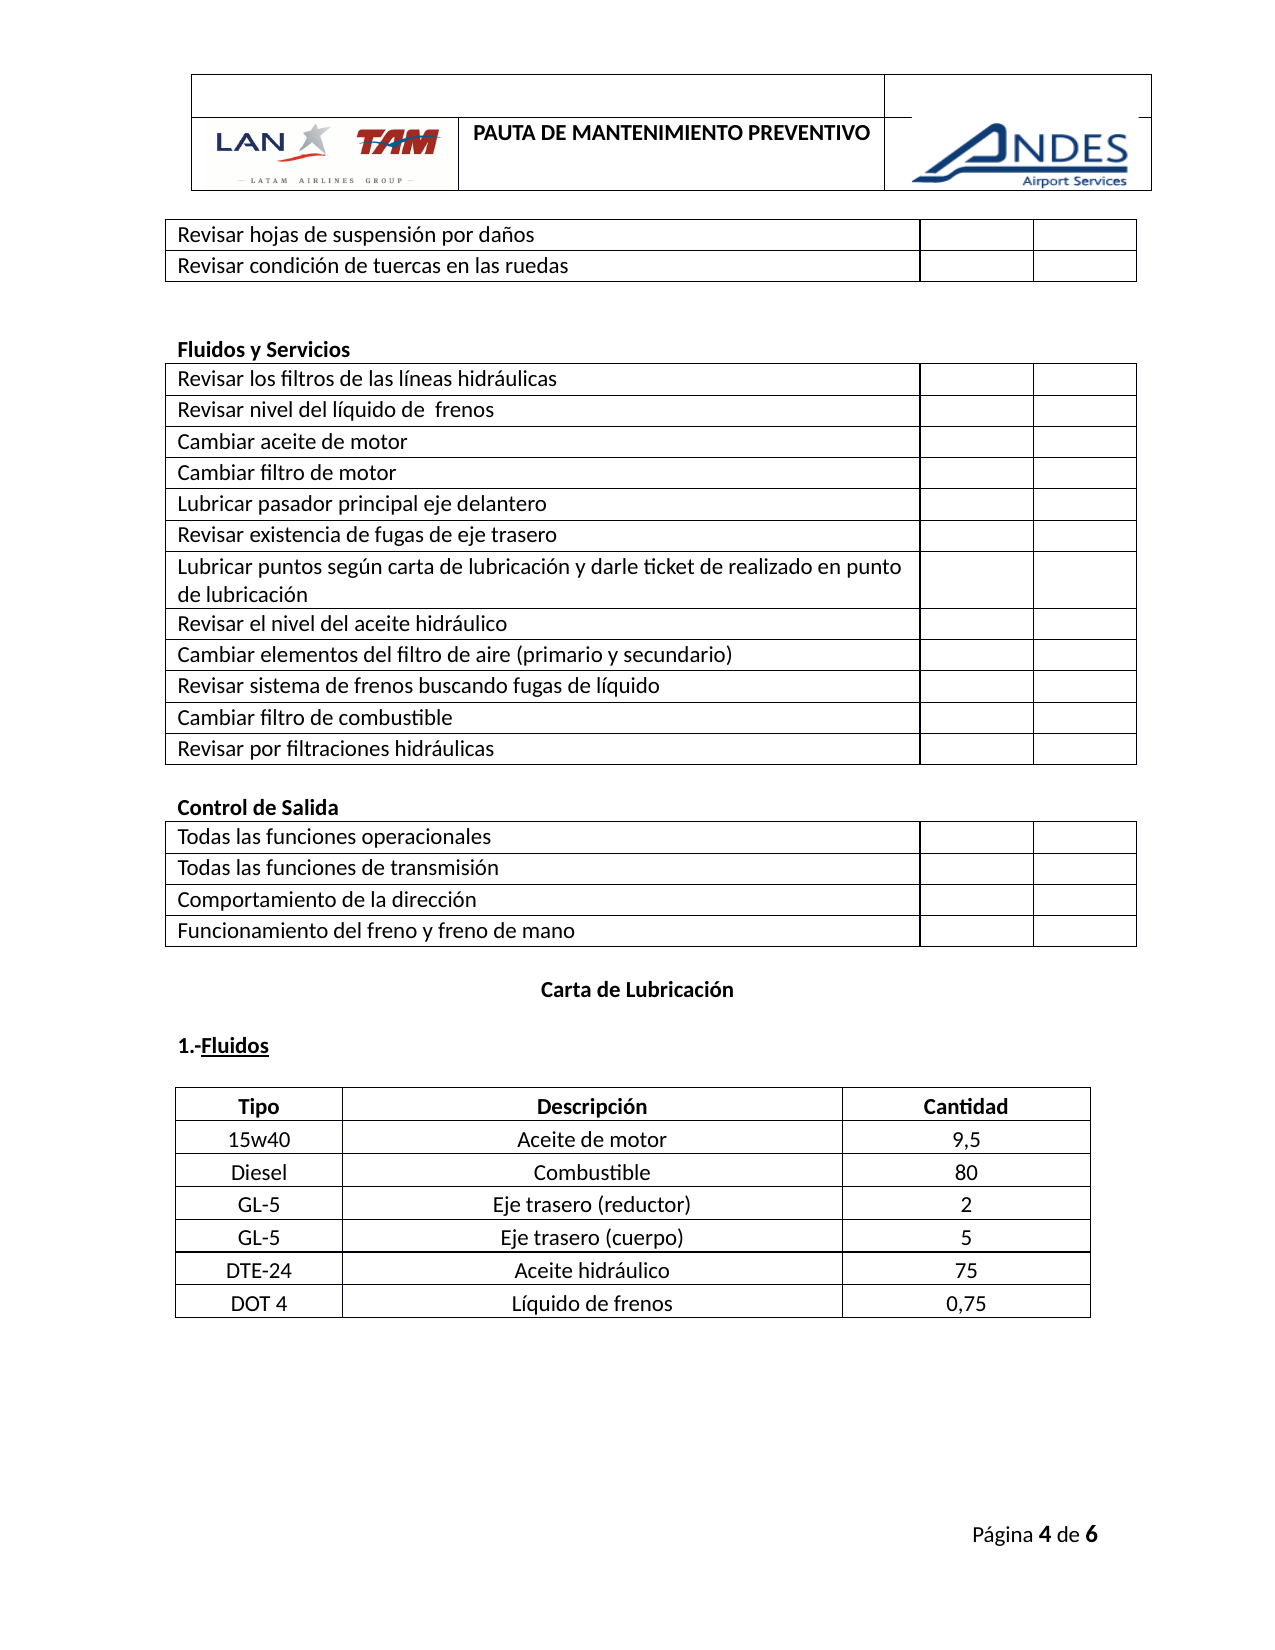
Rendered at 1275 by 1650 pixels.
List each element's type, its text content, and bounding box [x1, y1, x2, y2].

table_cell [1034, 609, 1136, 639]
picture [204, 191, 454, 195]
table_cell Lubricar puntos según carta de lubricación y darle ticket de realizado en punto de lubricación [166, 552, 919, 608]
table_cell [921, 885, 1033, 915]
table_cell 5 [843, 1220, 1090, 1251]
table_cell Aceite de motor [343, 1121, 842, 1153]
table_cell 75 [843, 1253, 1090, 1284]
table_cell [921, 609, 1033, 639]
table_cell Funcionamiento del freno y freno de mano [166, 916, 919, 946]
table_header [1034, 364, 1136, 394]
table_cell Revisar existencia de fugas de eje trasero [166, 521, 919, 551]
table_cell Eje trasero (reductor) [343, 1187, 842, 1218]
table_cell [921, 251, 1033, 281]
text Carta de Lubricación [177, 975, 1098, 1003]
table_header [921, 364, 1033, 394]
table_cell [921, 734, 1033, 764]
table_cell [1034, 854, 1136, 884]
table_header Cantidad [843, 1088, 1090, 1120]
table_cell Cambiar elementos del filtro de aire (primario y secundario) [166, 640, 919, 670]
table_cell [1034, 552, 1136, 608]
text Control de Salida [177, 793, 1098, 821]
table_cell [1034, 703, 1136, 733]
table_header Tipo [176, 1088, 342, 1120]
table_cell [1034, 885, 1136, 915]
table_cell [921, 552, 1033, 608]
table_cell 2 [843, 1187, 1090, 1218]
table_cell Revisar sistema de frenos buscando fugas de líquido [166, 671, 919, 702]
table_cell [1034, 916, 1136, 946]
table_cell 80 [843, 1154, 1090, 1186]
table_cell DTE-24 [176, 1253, 342, 1284]
table_cell [1034, 396, 1136, 426]
table_cell Líquido de frenos [343, 1285, 842, 1317]
table_cell Revisar nivel del líquido de frenos [166, 396, 919, 426]
table_cell [921, 671, 1033, 702]
picture [204, 118, 454, 190]
table_cell Aceite hidráulico [343, 1253, 842, 1284]
table_cell GL-5 [176, 1220, 342, 1251]
table_cell Lubricar pasador principal eje delantero [166, 489, 919, 519]
table_cell Cambiar filtro de combustible [166, 703, 919, 733]
table_cell [921, 458, 1033, 488]
table_cell [1034, 427, 1136, 457]
table_cell [1034, 640, 1136, 670]
table_cell [921, 220, 1033, 250]
text 1.-Fluidos [177, 1031, 1098, 1059]
table_cell Combustible [343, 1154, 842, 1186]
picture [911, 117, 1139, 190]
table_cell 9,5 [843, 1121, 1090, 1153]
table_header Todas las funciones operacionales [166, 822, 919, 852]
table_header Descripción [343, 1088, 842, 1120]
text Fluidos y Servicios [177, 335, 1098, 363]
table_cell [1034, 671, 1136, 702]
table_cell [1034, 458, 1136, 488]
table_cell [921, 703, 1033, 733]
table_cell [921, 427, 1033, 457]
table_cell [1034, 220, 1136, 250]
table_cell [921, 521, 1033, 551]
table_cell [1034, 489, 1136, 519]
table_cell Comportamiento de la dirección [166, 885, 919, 915]
table_cell [1034, 734, 1136, 764]
table_cell [921, 489, 1033, 519]
table_cell Revisar el nivel del aceite hidráulico [166, 609, 919, 639]
table_cell [921, 854, 1033, 884]
table_cell DOT 4 [176, 1285, 342, 1317]
table_cell 15w40 [176, 1121, 342, 1153]
table_cell [921, 916, 1033, 946]
table_cell Cambiar filtro de motor [166, 458, 919, 488]
table_cell GL-5 [176, 1187, 342, 1218]
table_cell [921, 396, 1033, 426]
table_header Revisar los filtros de las líneas hidráulicas [166, 364, 919, 394]
table_header [1034, 822, 1136, 852]
table_cell [1034, 521, 1136, 551]
table_cell Cambiar aceite de motor [166, 427, 919, 457]
table_cell Revisar hojas de suspensión por daños [166, 220, 919, 250]
table_cell [1034, 251, 1136, 281]
table_cell Todas las funciones de transmisión [166, 854, 919, 884]
table_header [921, 822, 1033, 852]
table_cell Eje trasero (cuerpo) [343, 1220, 842, 1251]
table_cell [921, 640, 1033, 670]
table_cell Diesel [176, 1154, 342, 1186]
table_cell Revisar condición de tuercas en las ruedas [166, 251, 919, 281]
table_cell 0,75 [843, 1285, 1090, 1317]
table_cell Revisar por filtraciones hidráulicas [166, 734, 919, 764]
